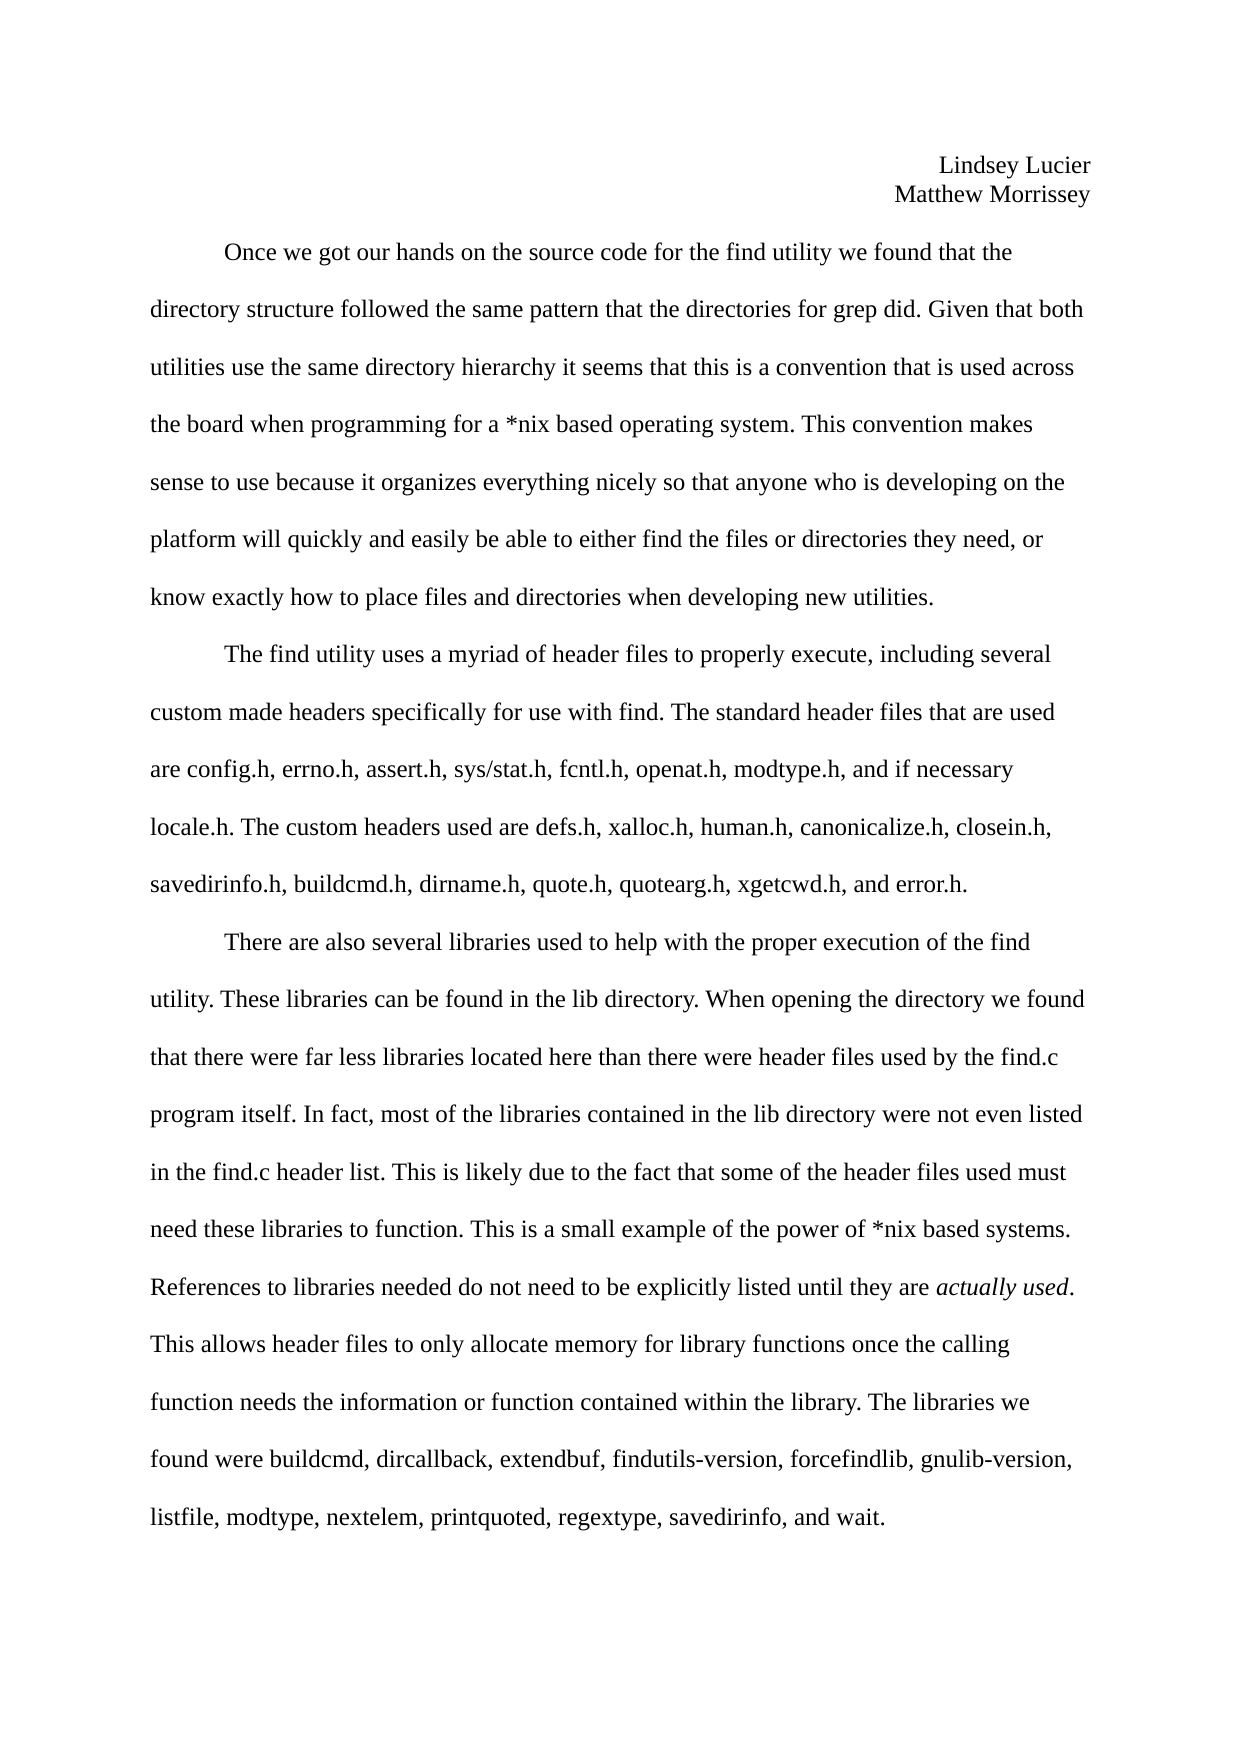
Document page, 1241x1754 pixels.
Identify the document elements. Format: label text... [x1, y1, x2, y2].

text Once we got our hands on the source code for the find utility we found that the directory structure followed the same pattern that the directories for grep did. Given that both utilities use the same directory hierarchy it seems that this is a convention that is used across the board when programming for a *nix based operating system. This convention makes sense to use because it organizes everything nicely so that anyone who is developing on the platform will quickly and easily be able to either find the files or directories they need, or know exactly how to place files and directories when developing new utilities. [150, 237, 1091, 611]
text There are also several libraries used to help with the proper execution of the find utility. These libraries can be found in the lib directory. When opening the directory we found that there were far less libraries located here than there were header files used by the find.c program itself. In fact, most of the libraries contained in the lib directory were not even listed in the find.c header list. This is likely due to the fact that some of the header files used must need these libraries to function. This is a small example of the power of *nix based systems. References to libraries needed do not need to be explicitly listed until they are actually used. This allows header files to only allocate memory for library functions once the calling function needs the information or function contained within the library. The libraries we found were buildcmd, dircallback, extendbuf, findutils-version, forcefindlib, gnulib-version, listfile, modtype, nextelem, printquoted, regextype, savedirinfo, and wait. [150, 927, 1091, 1531]
text The find utility uses a myriad of header files to properly execute, including several custom made headers specifically for use with find. The standard header files that are used are config.h, errno.h, assert.h, sys/stat.h, fcntl.h, openat.h, modtype.h, and if necessary locale.h. The custom headers used are defs.h, xalloc.h, human.h, canonicalize.h, closein.h, savedirinfo.h, buildcmd.h, dirname.h, quote.h, quotearg.h, xgetcwd.h, and error.h. [150, 639, 1091, 898]
